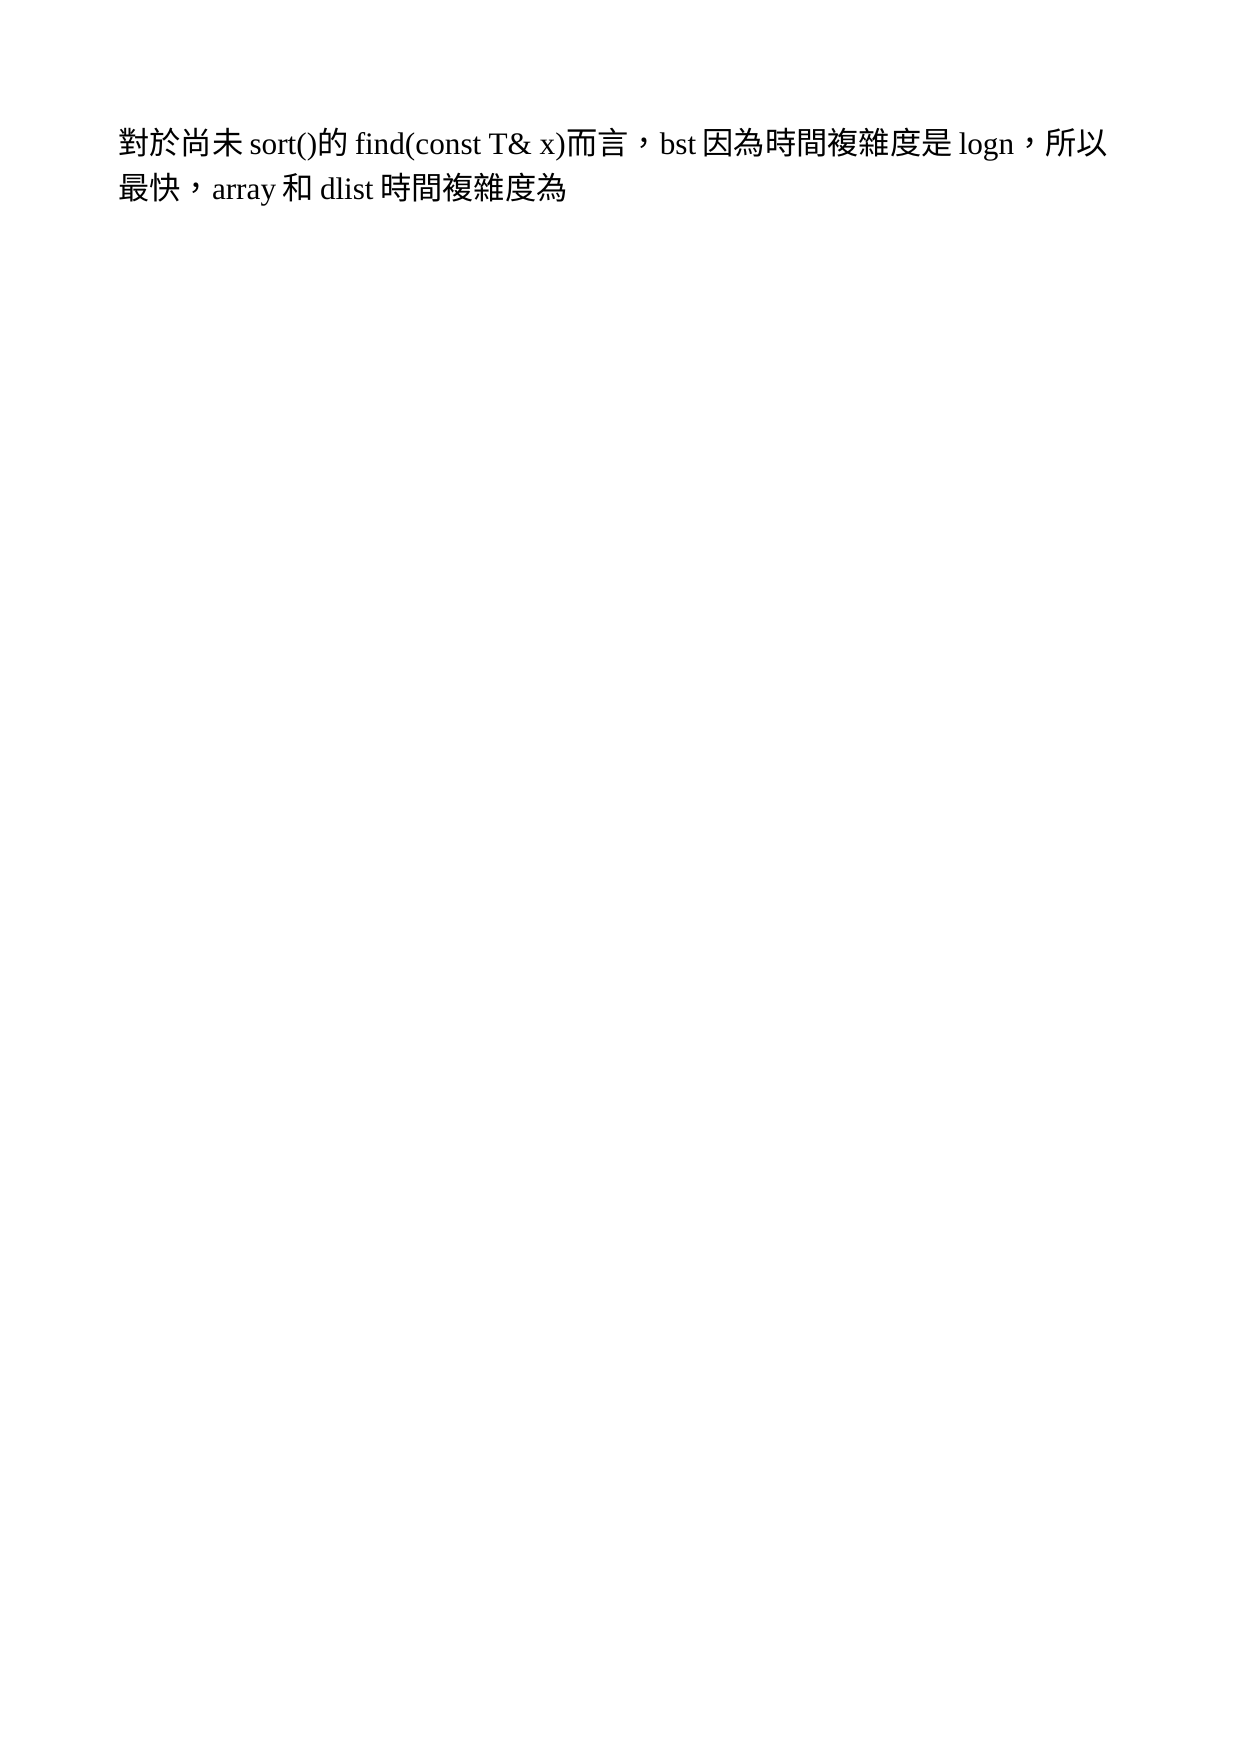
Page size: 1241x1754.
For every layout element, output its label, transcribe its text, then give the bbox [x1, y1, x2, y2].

text 對於尚未sort()的find(const T& x)而言，bst因為時間複雜度是logn，所以最快，array和dlist時間複雜度為 [118, 118, 1122, 208]
